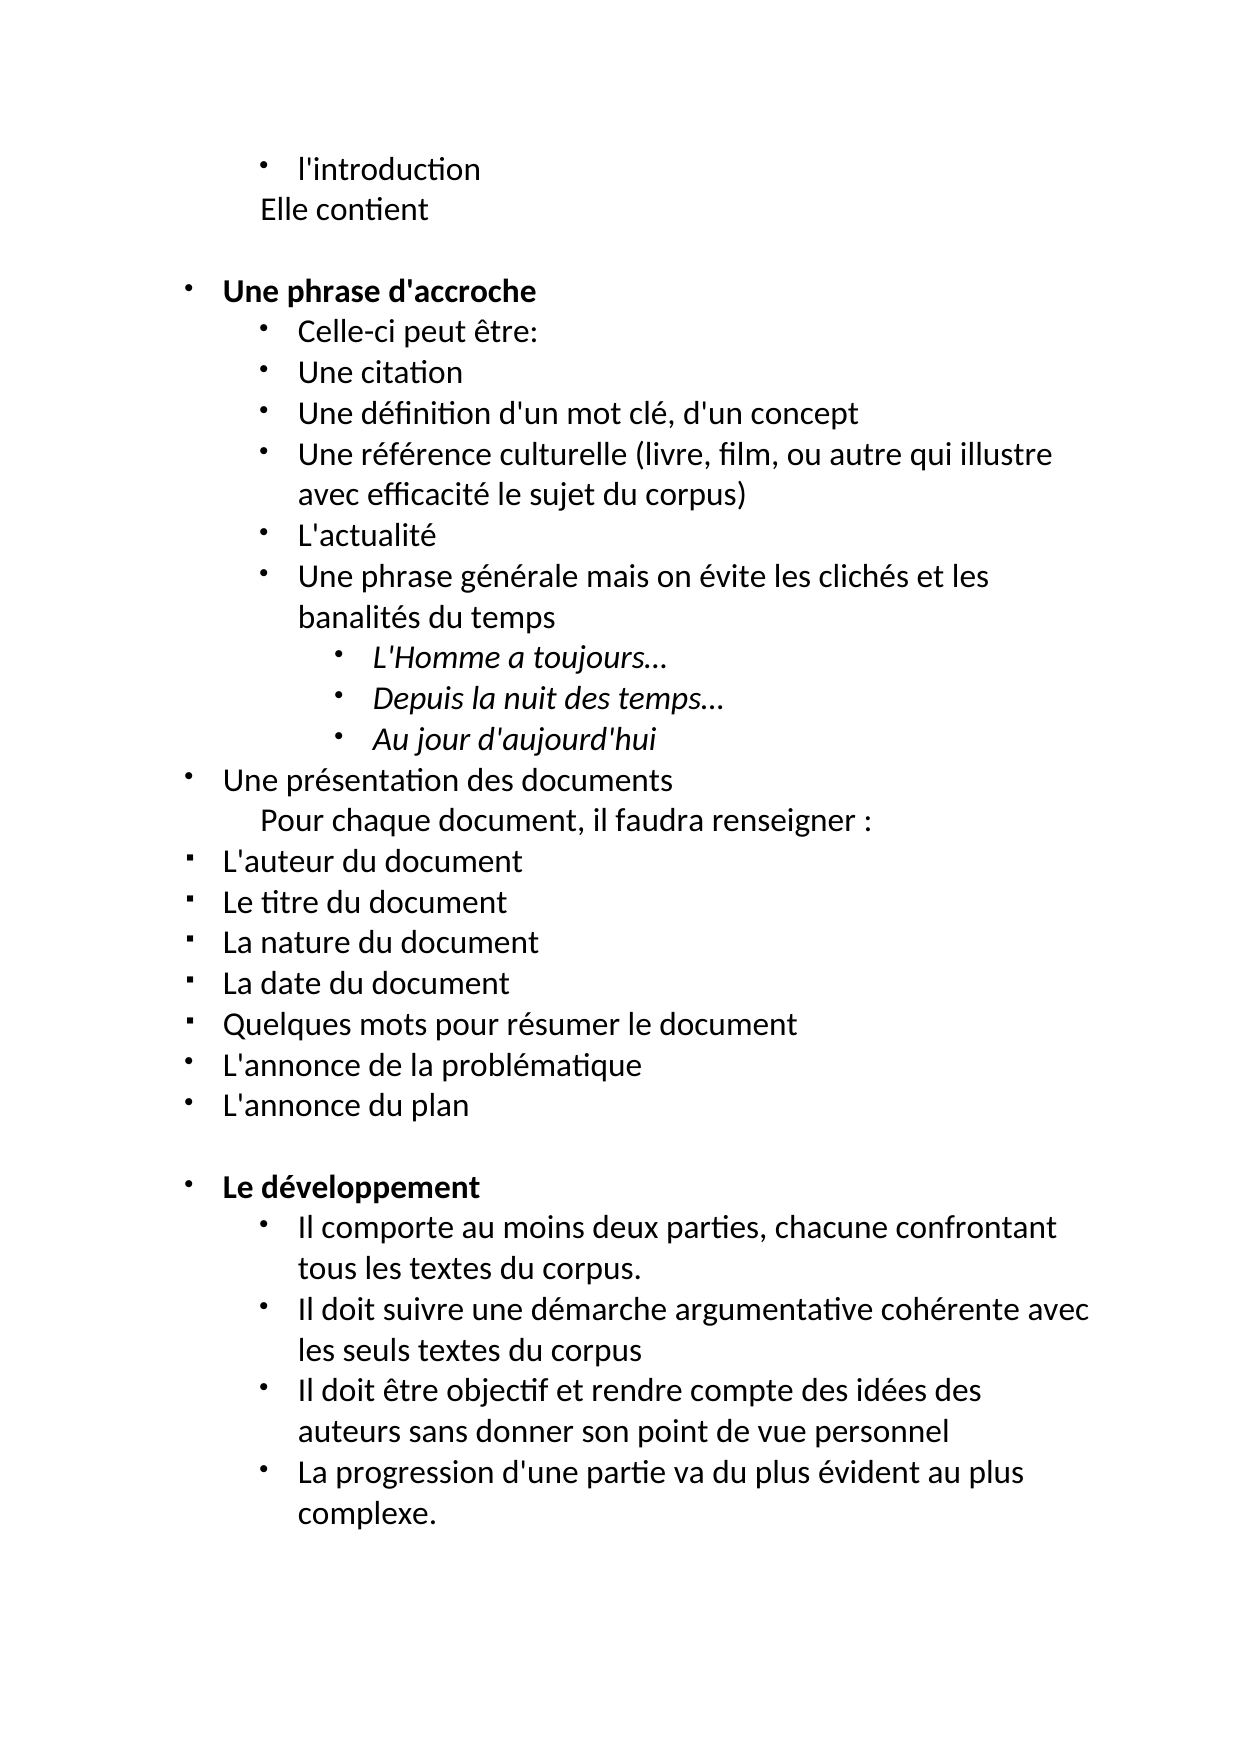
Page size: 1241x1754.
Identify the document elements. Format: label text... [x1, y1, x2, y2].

text Pour chaque document, il faudra renseigner : [260, 799, 1093, 840]
list Une référence culturelle (livre, film, ou autre qui illustre avec efficacité le sujet du corpus) [260, 433, 1093, 514]
list Au jour d'aujourd'hui [335, 718, 1093, 758]
list La nature du document [185, 921, 1093, 962]
list L'auteur du document [185, 840, 1093, 881]
list Depuis la nuit des temps… [335, 677, 1093, 718]
list Quelques mots pour résumer le document [185, 1003, 1093, 1044]
list Il comporte au moins deux parties, chacune confrontant tous les textes du corpus. [260, 1207, 1093, 1288]
list Il doit être objectif et rendre compte des idées des auteurs sans donner son point de vue personnel [260, 1369, 1093, 1451]
list L'actualité [260, 514, 1093, 555]
list L'annonce de la problématique [185, 1044, 1093, 1084]
list La progression d'une partie va du plus évident au plus complexe. [260, 1451, 1093, 1532]
list l'introduction [260, 148, 1093, 188]
list Il doit suivre une démarche argumentative cohérente avec les seuls textes du corpus [260, 1288, 1093, 1369]
list L'Homme a toujours… [335, 636, 1093, 677]
list Une présentation des documents [185, 758, 1093, 799]
text Elle contient [260, 188, 1093, 229]
list Une citation [260, 351, 1093, 392]
list Une phrase d'accroche [185, 270, 1093, 311]
list Une définition d'un mot clé, d'un concept [260, 392, 1093, 433]
list L'annonce du plan [185, 1084, 1093, 1125]
list Le développement [185, 1166, 1093, 1207]
list La date du document [185, 962, 1093, 1003]
list Celle-ci peut être: [260, 311, 1093, 351]
list Le titre du document [185, 881, 1093, 921]
list Une phrase générale mais on évite les clichés et les banalités du temps [260, 555, 1093, 636]
